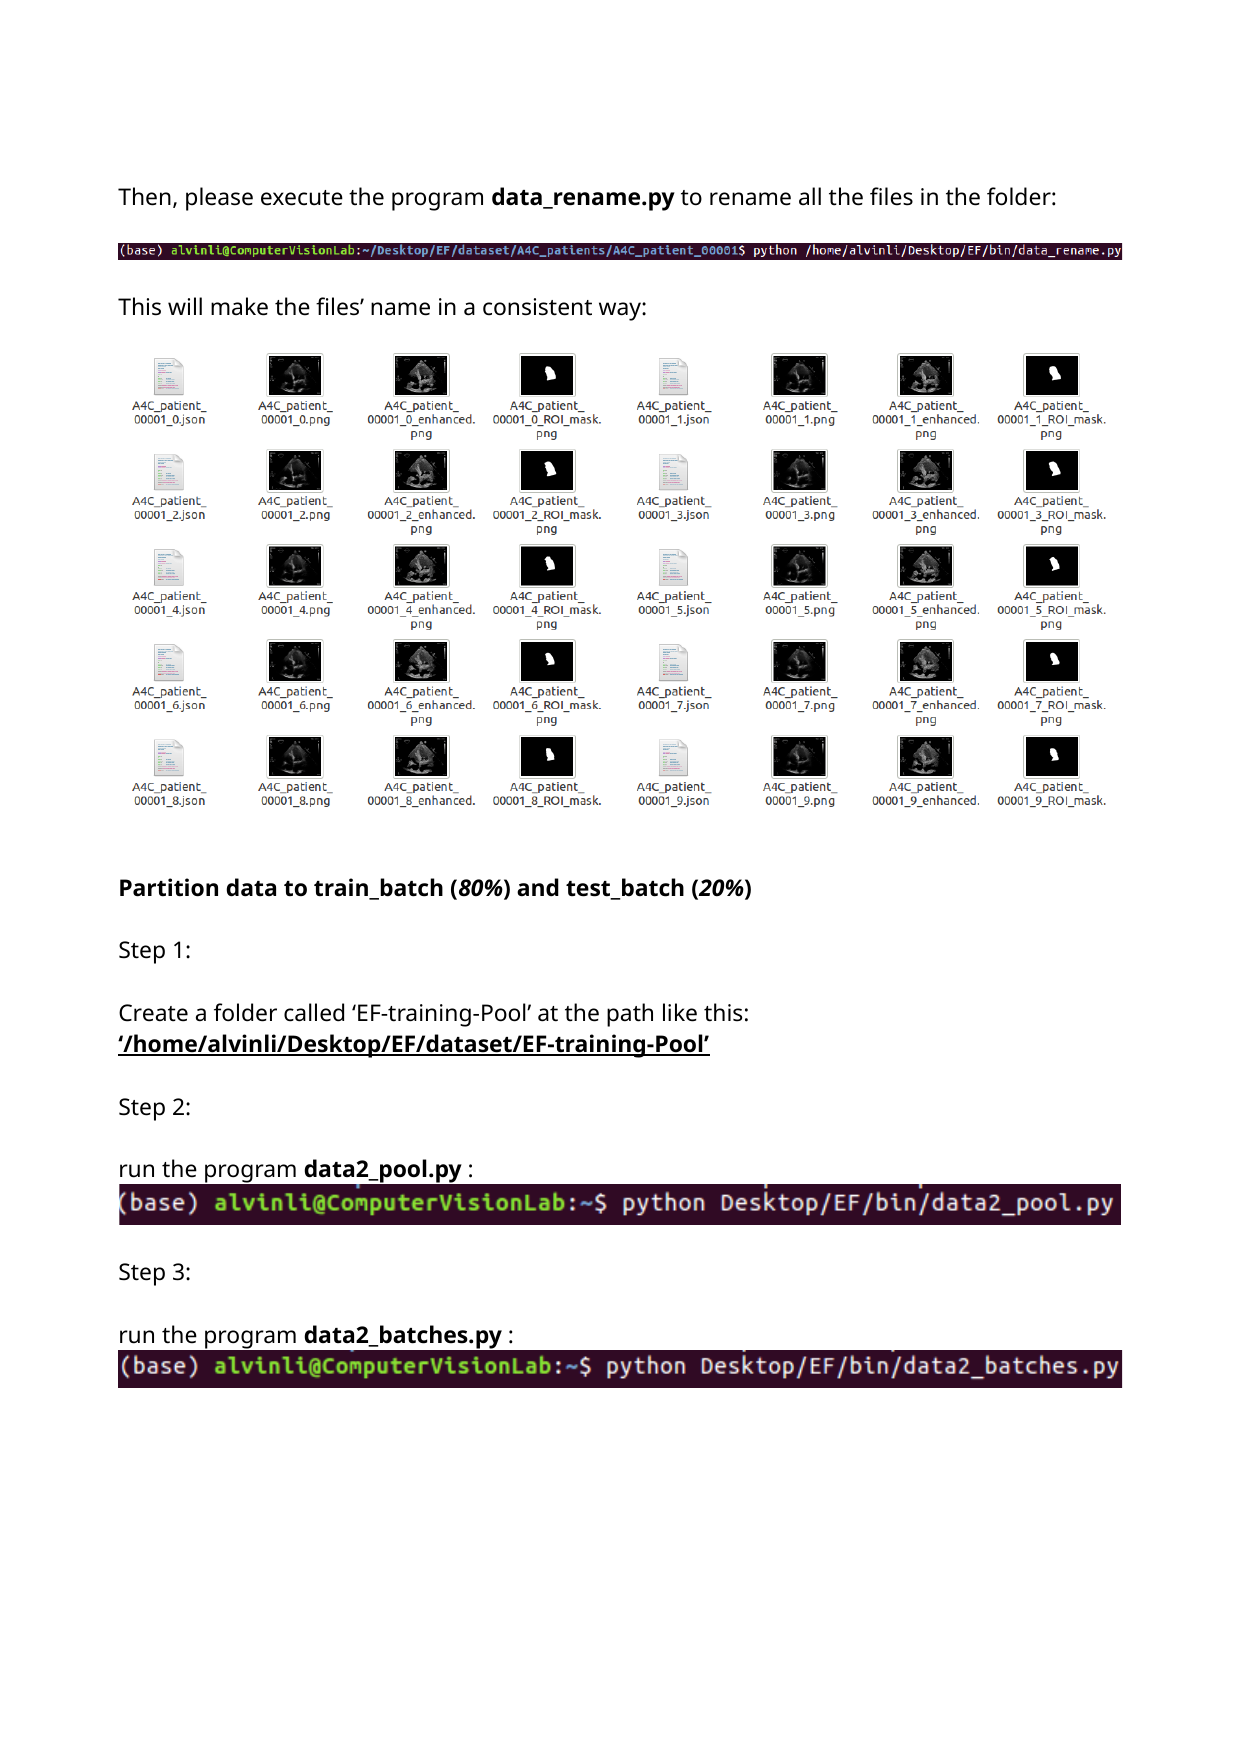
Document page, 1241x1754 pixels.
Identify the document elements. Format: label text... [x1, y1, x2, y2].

text Step 2: [118, 1091, 1122, 1122]
text Then, please execute the program data_rename.py to rename all the files in the folder: [118, 181, 1122, 212]
text run the program data2_pool.py : [118, 1153, 1122, 1184]
text ‘/home/alvinli/Desktop/EF/dataset/EF-training-Pool’ [118, 1028, 1122, 1059]
text Step 1: [118, 934, 1122, 966]
picture [118, 1350, 1123, 1388]
text run the program data2_batches.py : [118, 1319, 1122, 1350]
picture [118, 243, 1123, 260]
picture [118, 353, 1123, 810]
text Create a folder called ‘EF-training-Pool’ at the path like this: [118, 997, 1122, 1028]
picture [119, 1184, 1121, 1225]
text Partition data to train_batch (80%) and test_batch (20%) [118, 872, 1122, 903]
text This will make the files’ name in a consistent way: [118, 291, 1122, 322]
text Step 3: [118, 1256, 1122, 1287]
